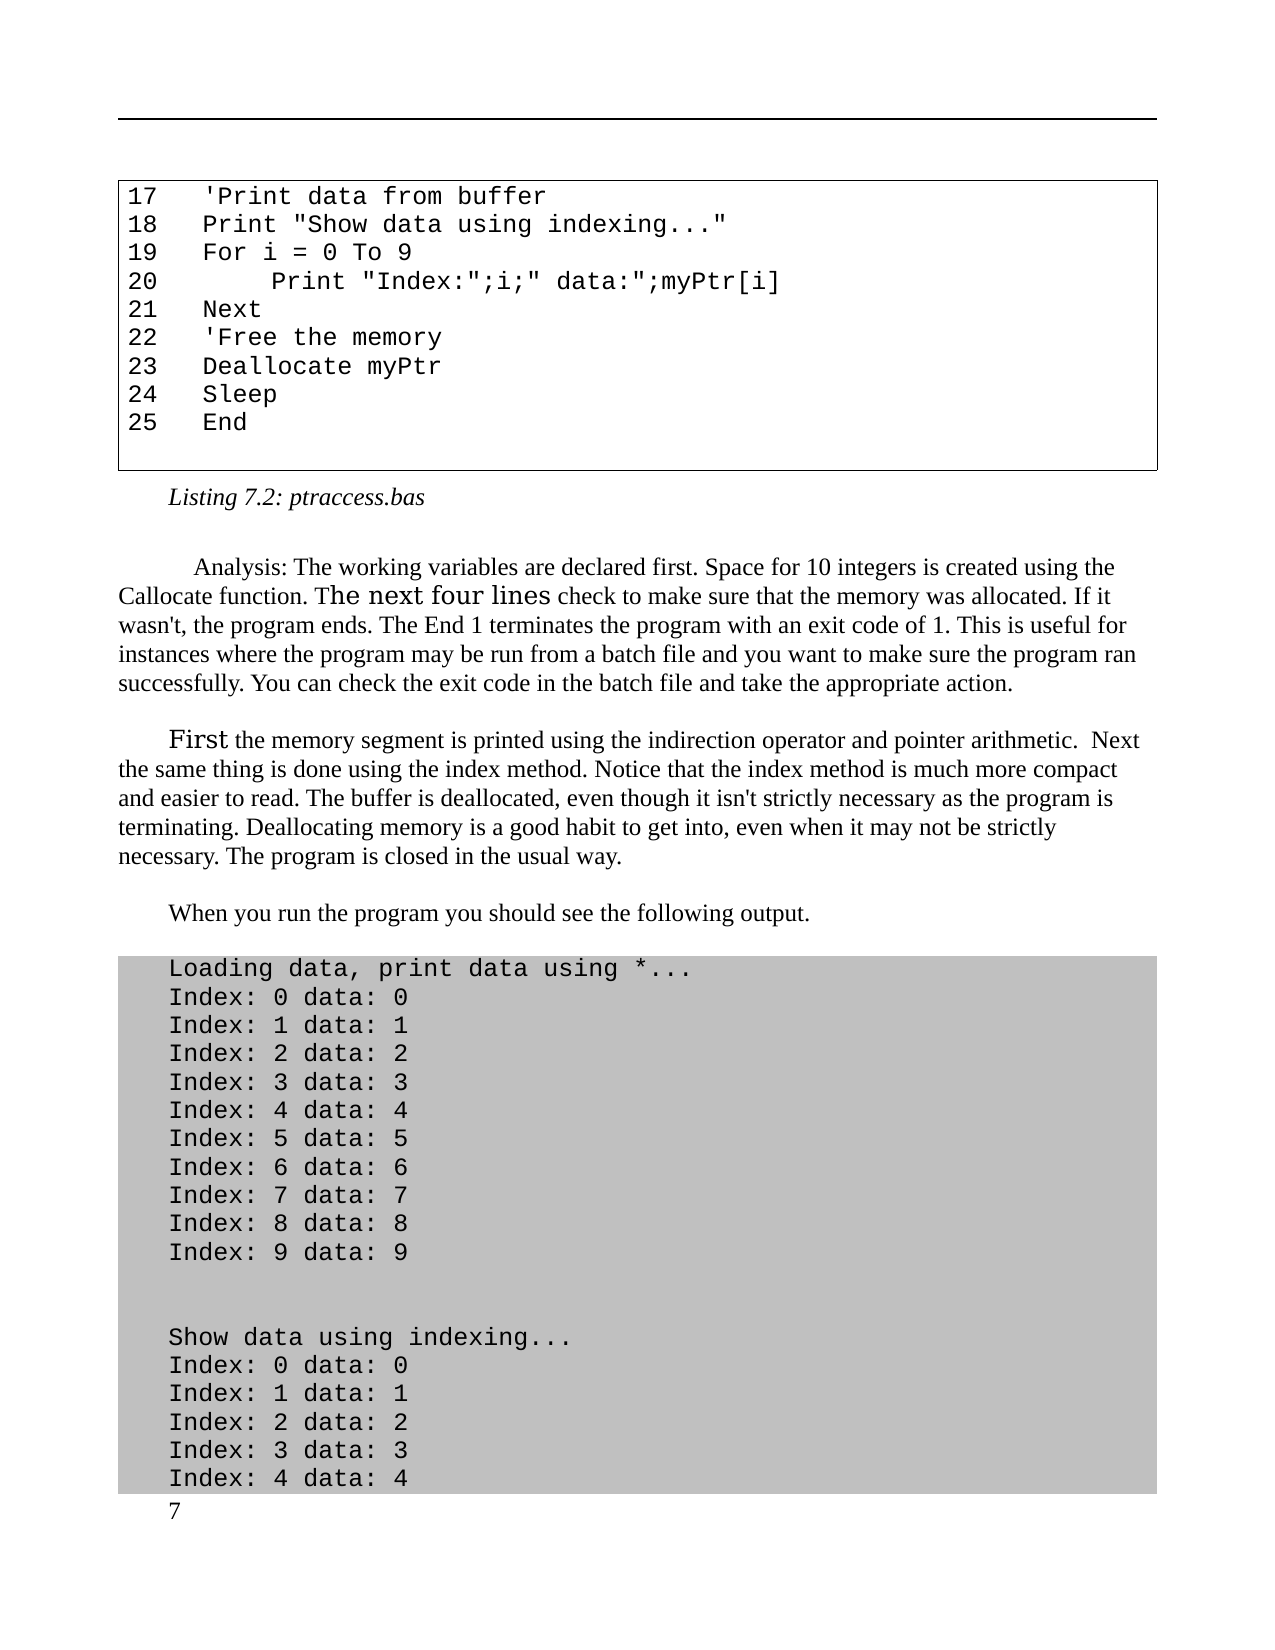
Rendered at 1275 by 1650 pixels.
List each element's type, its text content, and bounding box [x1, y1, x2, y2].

text Index: 3 data: 3 [118, 1069, 1157, 1097]
text Index: 6 data: 6 [118, 1154, 1157, 1182]
text Index: 8 data: 8 [118, 1211, 1157, 1239]
text Index: 4 data: 4 [118, 1466, 1157, 1494]
text Index: 0 data: 0 [118, 1352, 1157, 1381]
text Index: 0 data: 0 [118, 984, 1157, 1012]
text Index: 5 data: 5 [118, 1126, 1157, 1154]
text Index: 4 data: 4 [118, 1097, 1157, 1126]
text Index: 7 data: 7 [118, 1182, 1157, 1211]
text Index: 1 data: 1 [118, 1381, 1157, 1409]
text Index: 3 data: 3 [118, 1437, 1157, 1466]
text Loading data, print data using *... [118, 956, 1157, 984]
text Index: 1 data: 1 [118, 1012, 1157, 1041]
table_header 17 18 19 20 21 22 23 24 25 [119, 181, 193, 470]
text Index: 2 data: 2 [118, 1041, 1157, 1069]
text Analysis: The working variables are declared first. Space for 10 integers is created using the Callocate function. The next four lines check to make sure that the memory was allocated. If it wasn't, the program ends. The End 1 terminates the program with an exit code of 1. This is useful for instances where the program may be run from a batch file and you want to make sure the program ran successfully. You can check the exit code in the batch file and take the appropriate action. [118, 552, 1157, 697]
text First the memory segment is printed using the indirection operator and pointer arithmetic. Next the same thing is done using the index method. Notice that the index method is much more compact and easier to read. The buffer is deallocated, even though it isn't strictly necessary as the program is terminating. Deallocating memory is a good habit to get into, even when it may not be strictly necessary. The program is closed in the usual way. [118, 725, 1157, 869]
text Index: 9 data: 9 [118, 1239, 1157, 1267]
table_header 'Print data from buffer Print "Show data using indexing..." For i = 0 To 9 Print "Index:";i;" data:";myPtr[i] Next 'Free the memory Deallocate myPtr Sleep End [193, 181, 1157, 470]
text Index: 2 data: 2 [118, 1409, 1157, 1437]
text Listing 7.2: ptraccess.bas [118, 482, 1157, 511]
text When you run the program you should see the following output. [118, 898, 1157, 927]
text Show data using indexing... [118, 1324, 1157, 1352]
